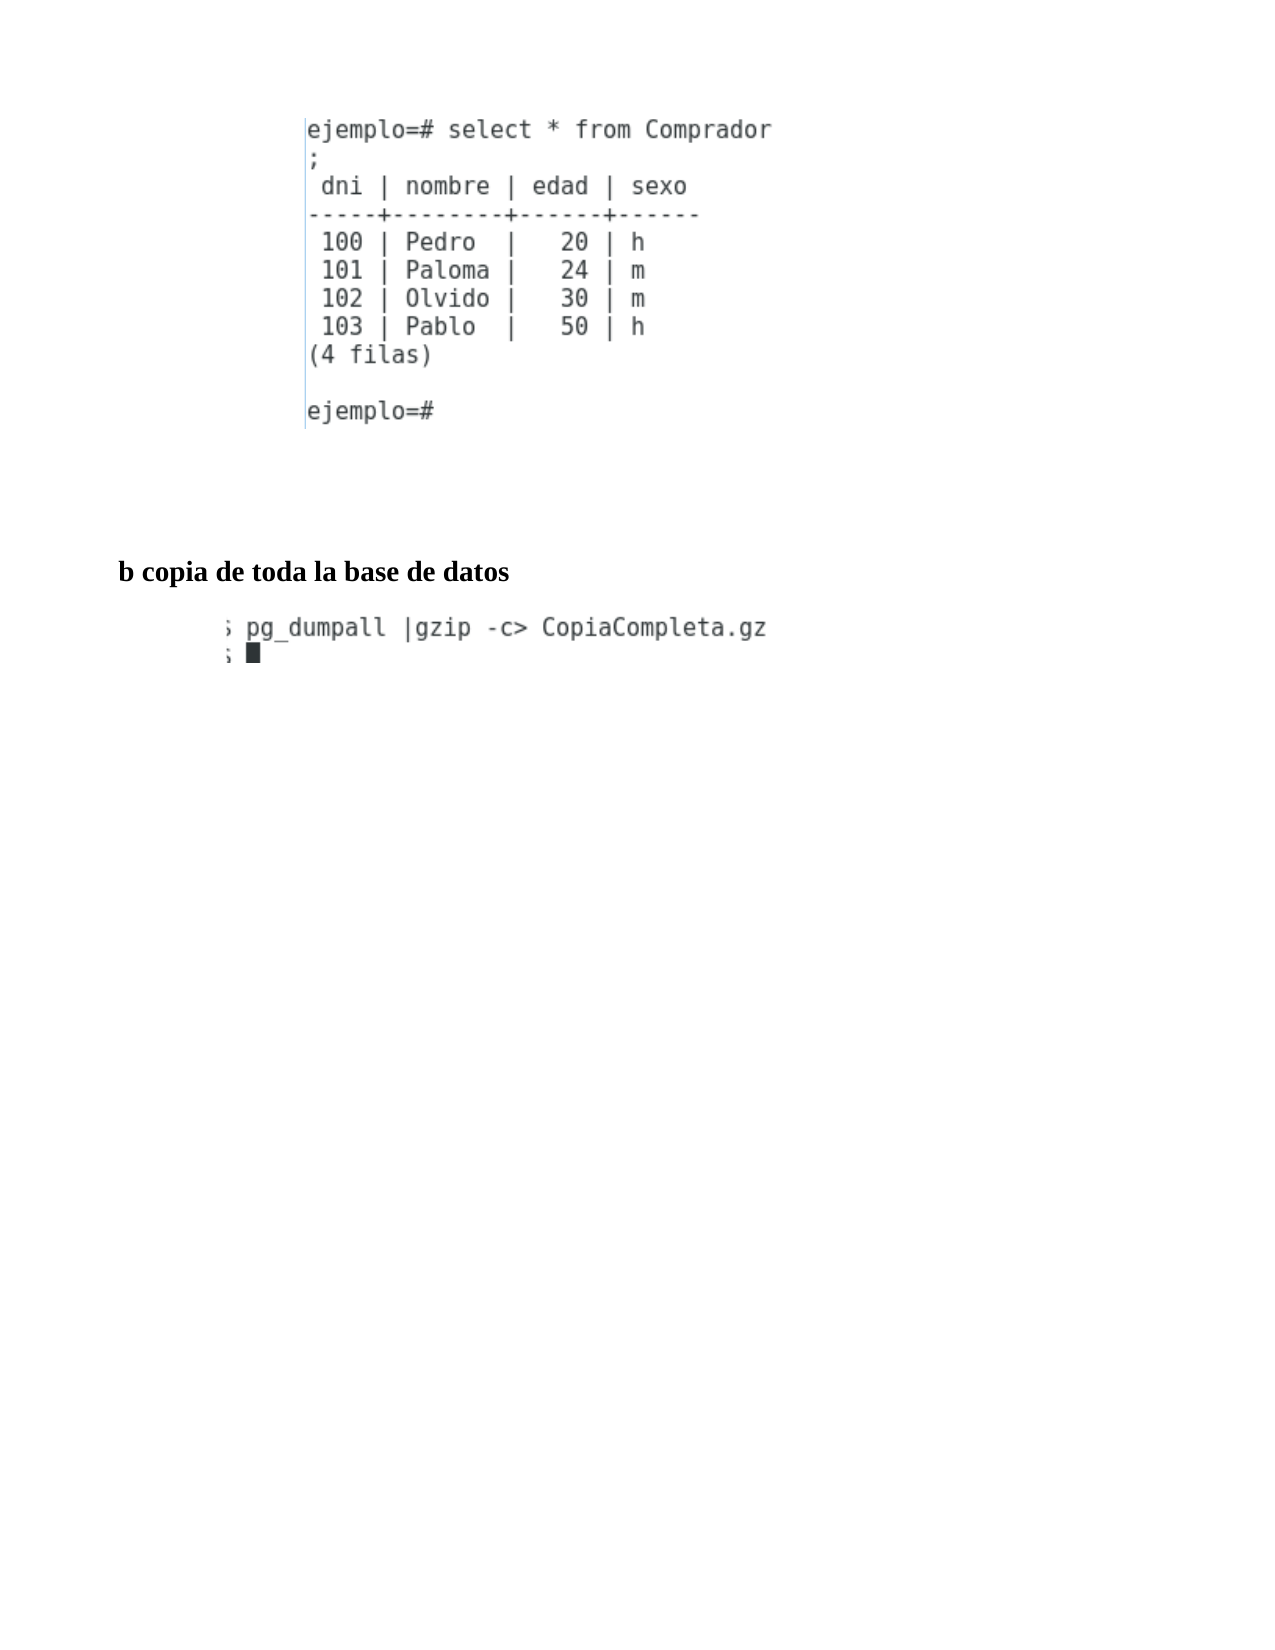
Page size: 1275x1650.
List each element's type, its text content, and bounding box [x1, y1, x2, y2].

picture [304, 118, 971, 429]
text b copia de toda la base de datos [118, 554, 1157, 588]
picture [226, 600, 858, 663]
